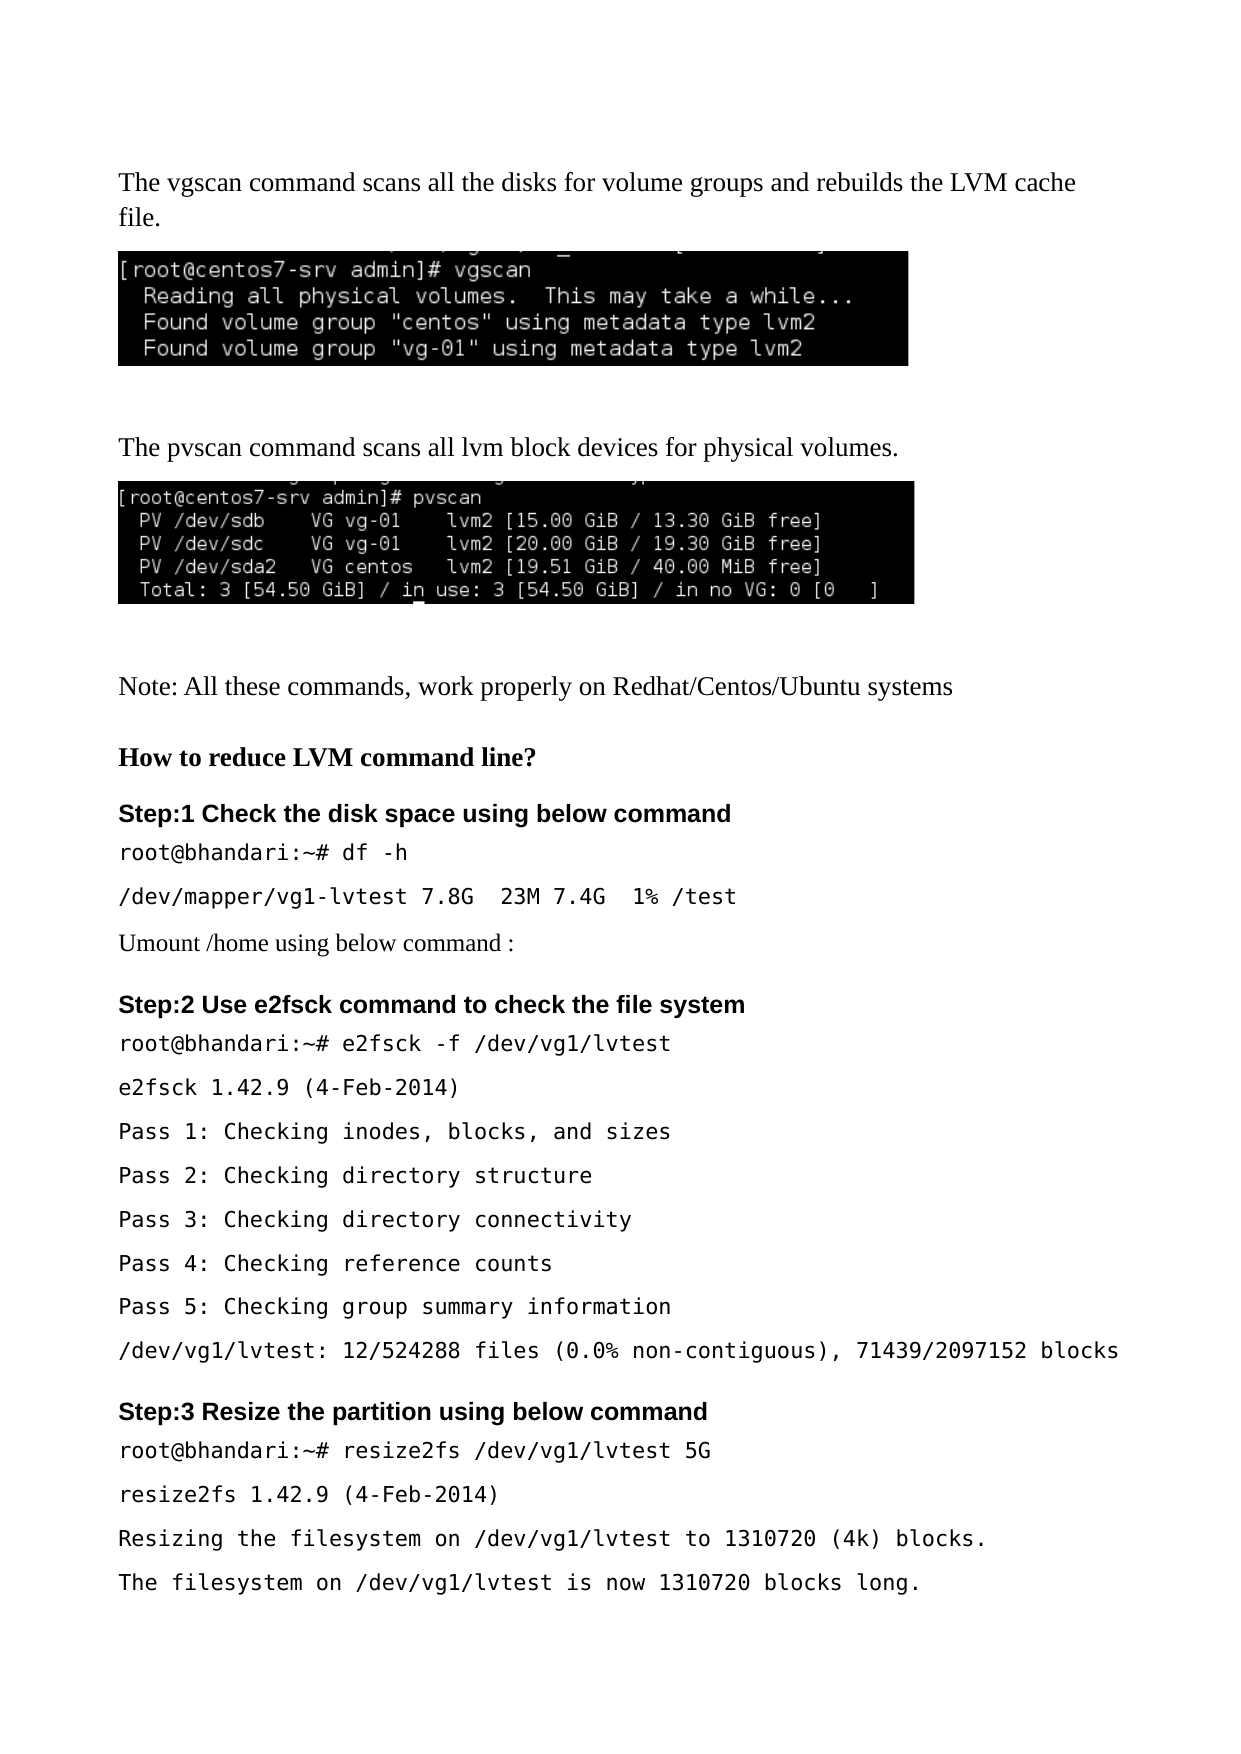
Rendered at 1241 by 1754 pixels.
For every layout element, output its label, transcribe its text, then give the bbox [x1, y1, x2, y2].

text root@bhandari:~# e2fsck -f /dev/vg1/lvtest [118, 1031, 1122, 1057]
subtitle How to reduce LVM command line? [118, 741, 1122, 772]
text root@bhandari:~# df -h [118, 840, 1122, 866]
text Resizing the filesystem on /dev/vg1/lvtest to 1310720 (4k) blocks. [118, 1526, 1122, 1551]
text root@bhandari:~# resize2fs /dev/vg1/lvtest 5G [118, 1438, 1122, 1463]
text Pass 4: Checking reference counts [118, 1251, 1122, 1276]
text Pass 5: Checking group summary information [118, 1294, 1122, 1320]
subtitle Step:3 Resize the partition using below command [118, 1397, 1122, 1426]
subtitle Step:2 Use e2fsck command to check the file system [118, 990, 1122, 1019]
text The pvscan command scans all lvm block devices for physical volumes. [118, 432, 1122, 463]
text The filesystem on /dev/vg1/lvtest is now 1310720 blocks long. [118, 1569, 1122, 1595]
text resize2fs 1.42.9 (4-Feb-2014) [118, 1482, 1122, 1507]
subtitle Step:1 Check the disk space using below command [118, 799, 1122, 828]
text Pass 1: Checking inodes, blocks, and sizes [118, 1119, 1122, 1144]
text Note: All these commands, work properly on Redhat/Centos/Ubuntu systems [118, 669, 1122, 701]
text Pass 3: Checking directory connectivity [118, 1207, 1122, 1232]
text e2fsck 1.42.9 (4-Feb-2014) [118, 1075, 1122, 1101]
text /dev/vg1/lvtest: 12/524288 files (0.0% non-contiguous), 71439/2097152 blocks [118, 1338, 1122, 1364]
text Umount /home using below command : [118, 928, 1122, 957]
picture [118, 481, 915, 604]
text /dev/mapper/vg1-lvtest 7.8G 23M 7.4G 1% /test [118, 884, 1122, 909]
text The vgscan command scans all the disks for volume groups and rebuilds the LVM cache file. [118, 166, 1122, 233]
picture [118, 251, 909, 366]
text Pass 2: Checking directory structure [118, 1163, 1122, 1188]
